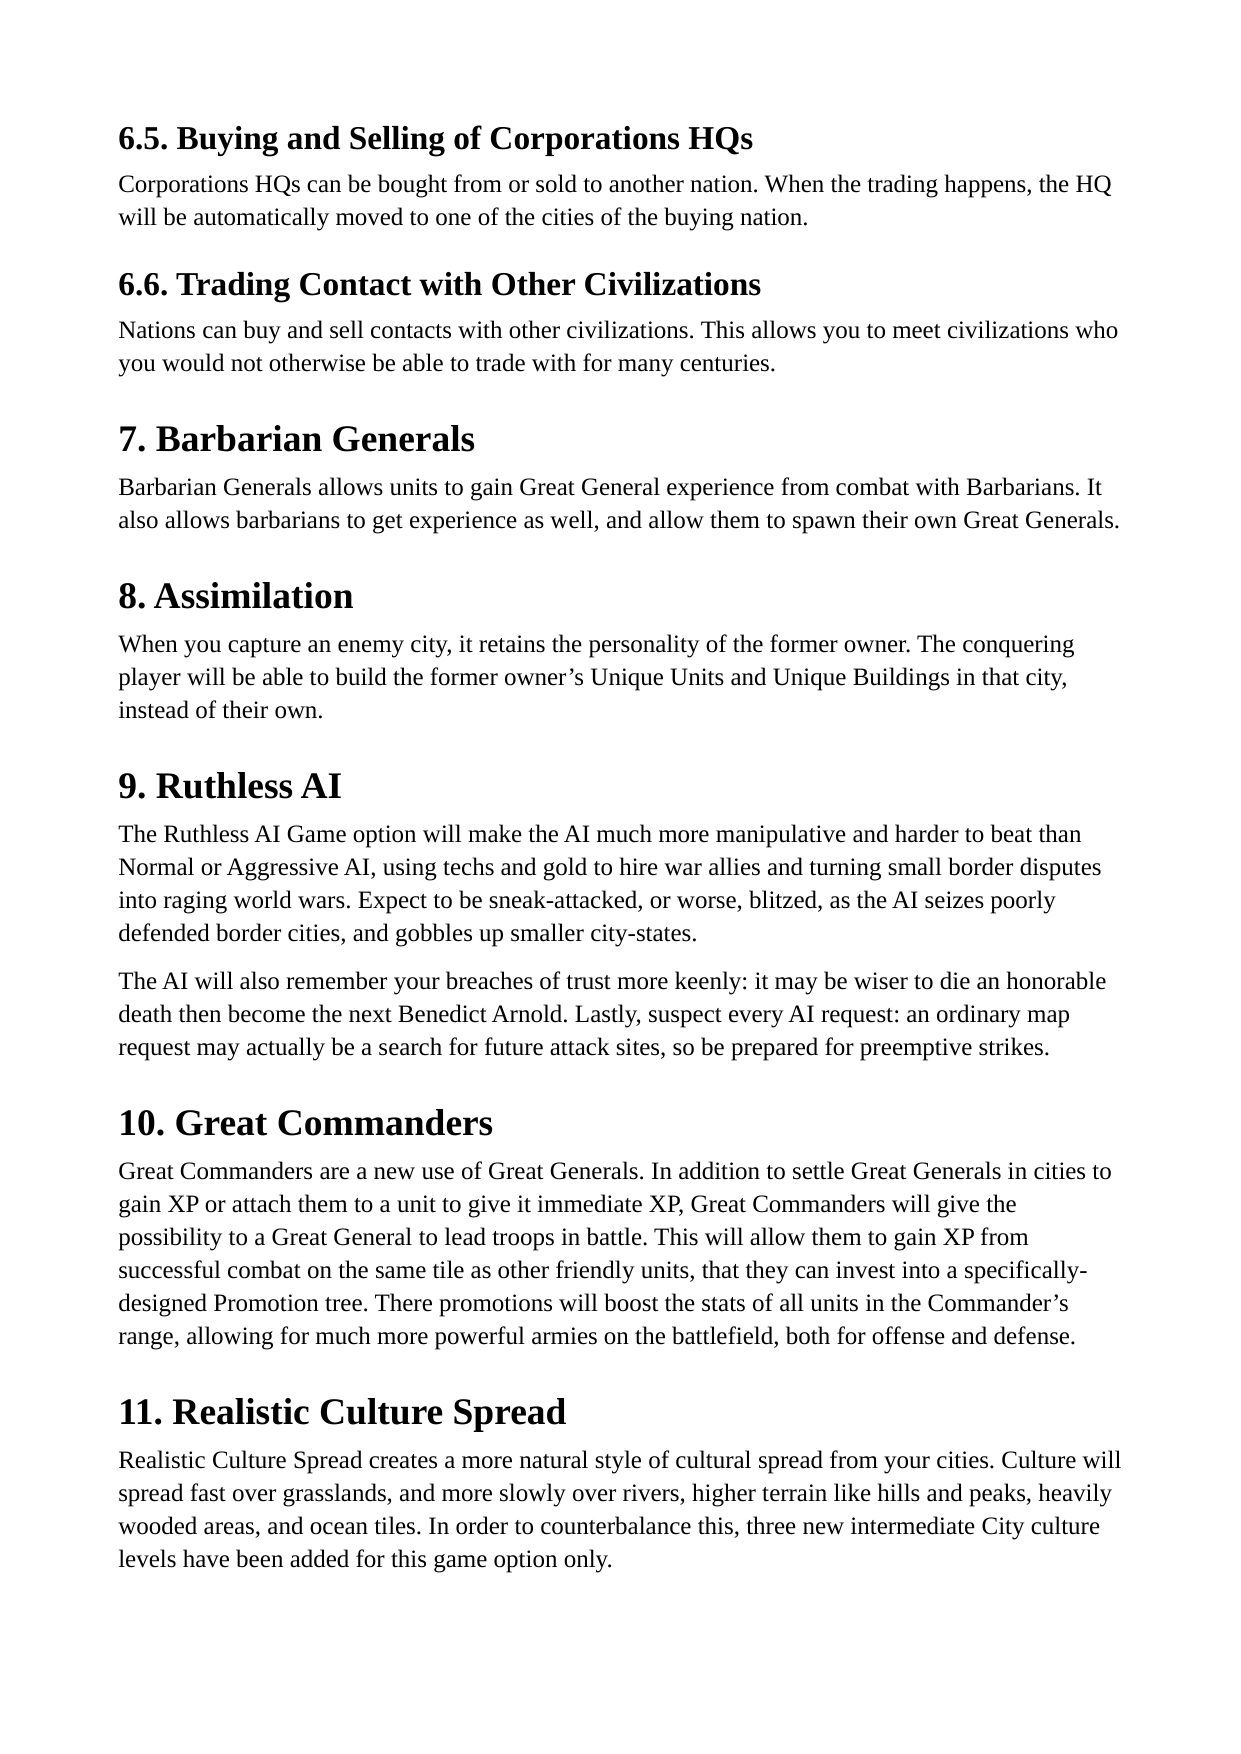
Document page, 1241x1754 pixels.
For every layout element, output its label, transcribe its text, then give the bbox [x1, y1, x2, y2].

subtitle 6.5. Buying and Selling of Corporations HQs [118, 118, 1122, 156]
text Corporations HQs can be bought from or sold to another nation. When the trading happens, the HQ will be automatically moved to one of the cities of the buying nation. [118, 169, 1122, 231]
subtitle 8. Assimilation [118, 573, 1122, 617]
text The Ruthless AI Game option will make the AI much more manipulative and harder to beat than Normal or Aggressive AI, using techs and gold to hire war allies and turning small border disputes into raging world wars. Expect to be sneak-attacked, or worse, blitzed, as the AI seizes poorly defended border cities, and gobbles up smaller city-states. [118, 819, 1122, 947]
subtitle 10. Great Commanders [118, 1100, 1122, 1143]
subtitle 11. Realistic Culture Spread [118, 1389, 1122, 1433]
text When you capture an enemy city, it retains the personality of the former owner. The conquering player will be able to build the former owner’s Unique Units and Unique Buildings in that city, instead of their own. [118, 629, 1122, 724]
text Realistic Culture Spread creates a more natural style of cultural spread from your cities. Culture will spread fast over grasslands, and more slowly over rivers, higher terrain like hills and peaks, heavily wooded areas, and ocean tiles. In order to counterbalance this, three new intermediate City culture levels have been added for this game option only. [118, 1445, 1122, 1573]
text The AI will also remember your breaches of trust more keenly: it may be wiser to die an honorable death then become the next Benedict Arnold. Lastly, suspect every AI request: an ordinary map request may actually be a search for future attack sites, so be prepared for preemptive strikes. [118, 966, 1122, 1061]
subtitle 7. Barbarian Generals [118, 416, 1122, 459]
text Barbarian Generals allows units to gain Great General experience from combat with Barbarians. It also allows barbarians to get experience as well, and allow them to spawn their own Great Generals. [118, 472, 1122, 534]
text Great Commanders are a new use of Great Generals. In addition to settle Great Generals in cities to gain XP or attach them to a unit to give it immediate XP, Great Commanders will give the possibility to a Great General to lead troops in battle. This will allow them to gain XP from successful combat on the same tile as other friendly units, that they can invest into a specifically-designed Promotion tree. There promotions will boost the stats of all units in the Commander’s range, allowing for much more powerful armies on the battlefield, both for offense and defense. [118, 1156, 1122, 1350]
subtitle 6.6. Trading Contact with Other Civilizations [118, 264, 1122, 302]
text Nations can buy and sell contacts with other civilizations. This allows you to meet civilizations who you would not otherwise be able to trade with for many centuries. [118, 315, 1122, 377]
subtitle 9. Ruthless AI [118, 764, 1122, 807]
